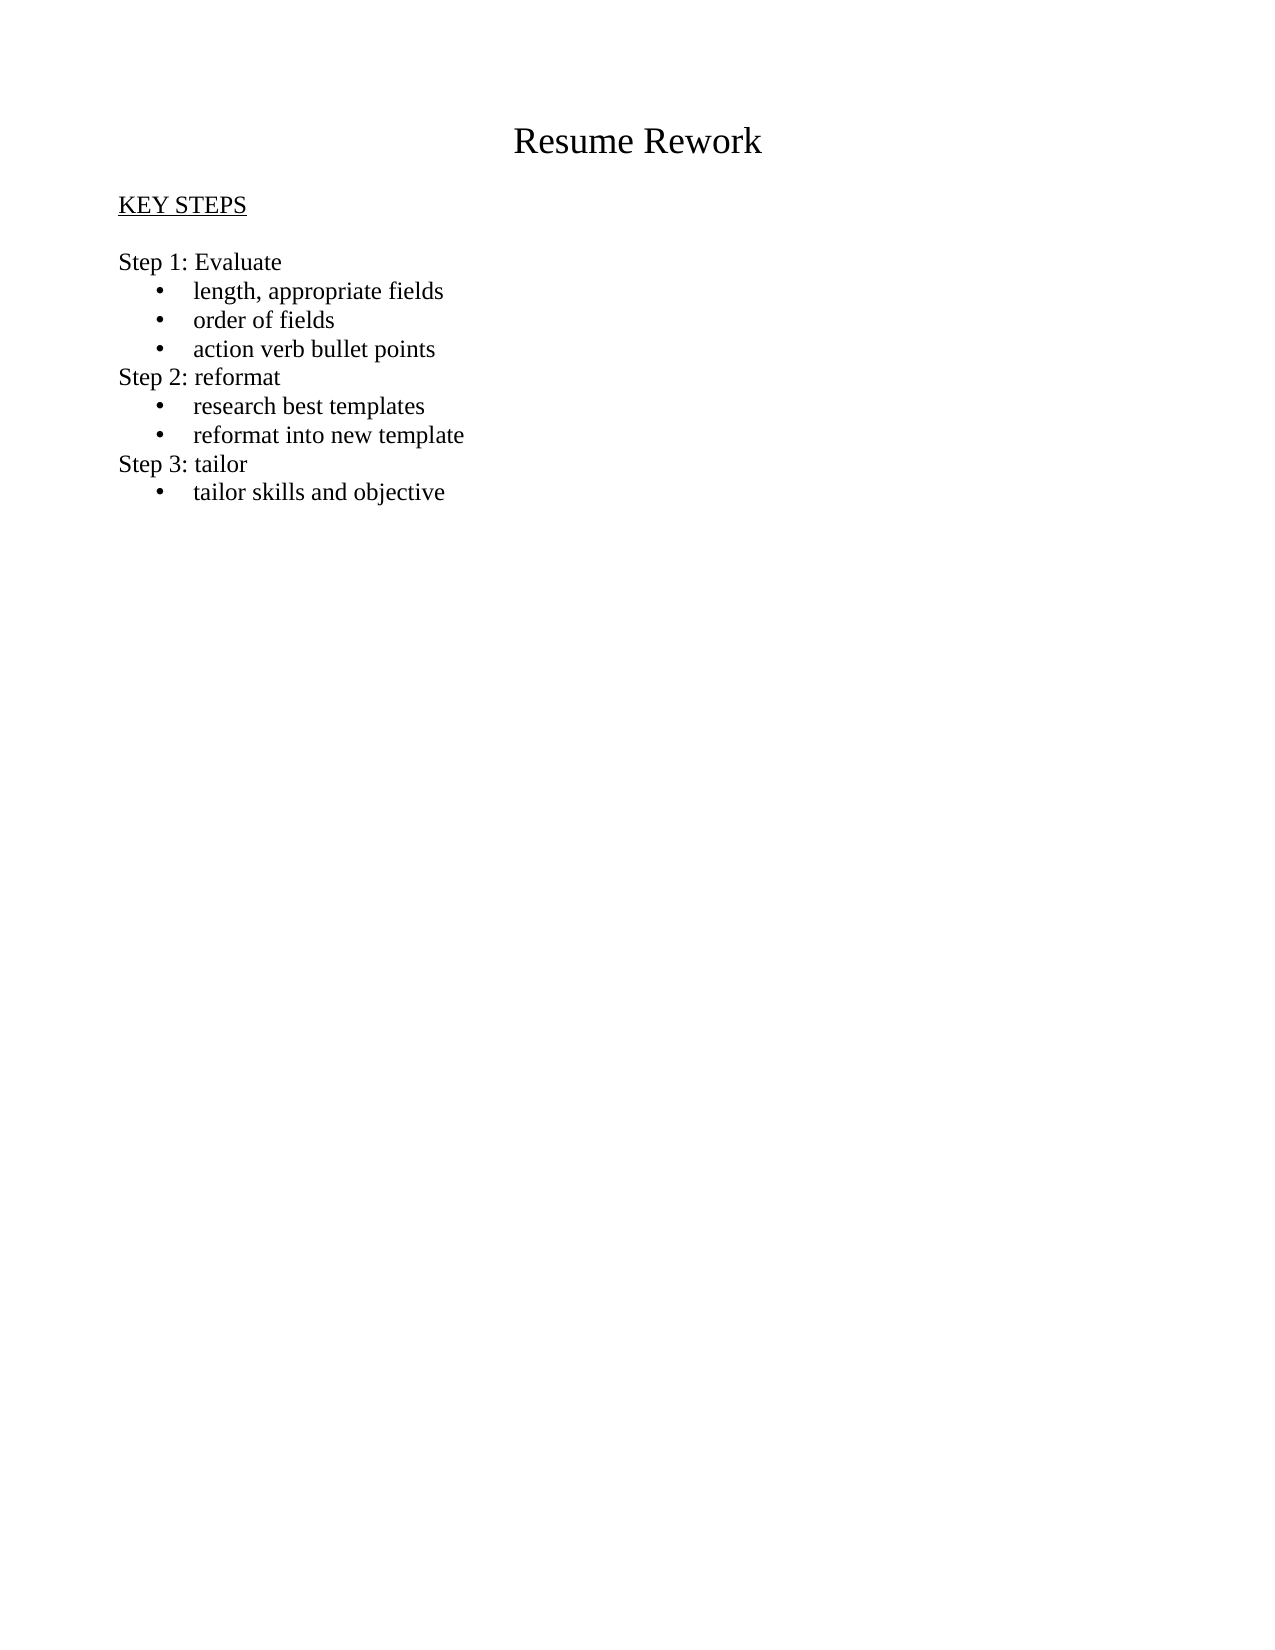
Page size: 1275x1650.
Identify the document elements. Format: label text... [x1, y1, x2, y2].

text Step 2: reformat [118, 362, 1157, 391]
text Step 1: Evaluate [118, 247, 1157, 276]
list research best templates [156, 391, 1157, 420]
list action verb bullet points [156, 334, 1157, 362]
text Step 3: tailor [118, 449, 1157, 477]
list tailor skills and objective [156, 477, 1157, 506]
list order of fields [156, 305, 1157, 334]
list length, appropriate fields [156, 276, 1157, 305]
list reformat into new template [156, 420, 1157, 449]
text KEY STEPS [118, 190, 1157, 219]
text Resume Rework [118, 118, 1157, 161]
